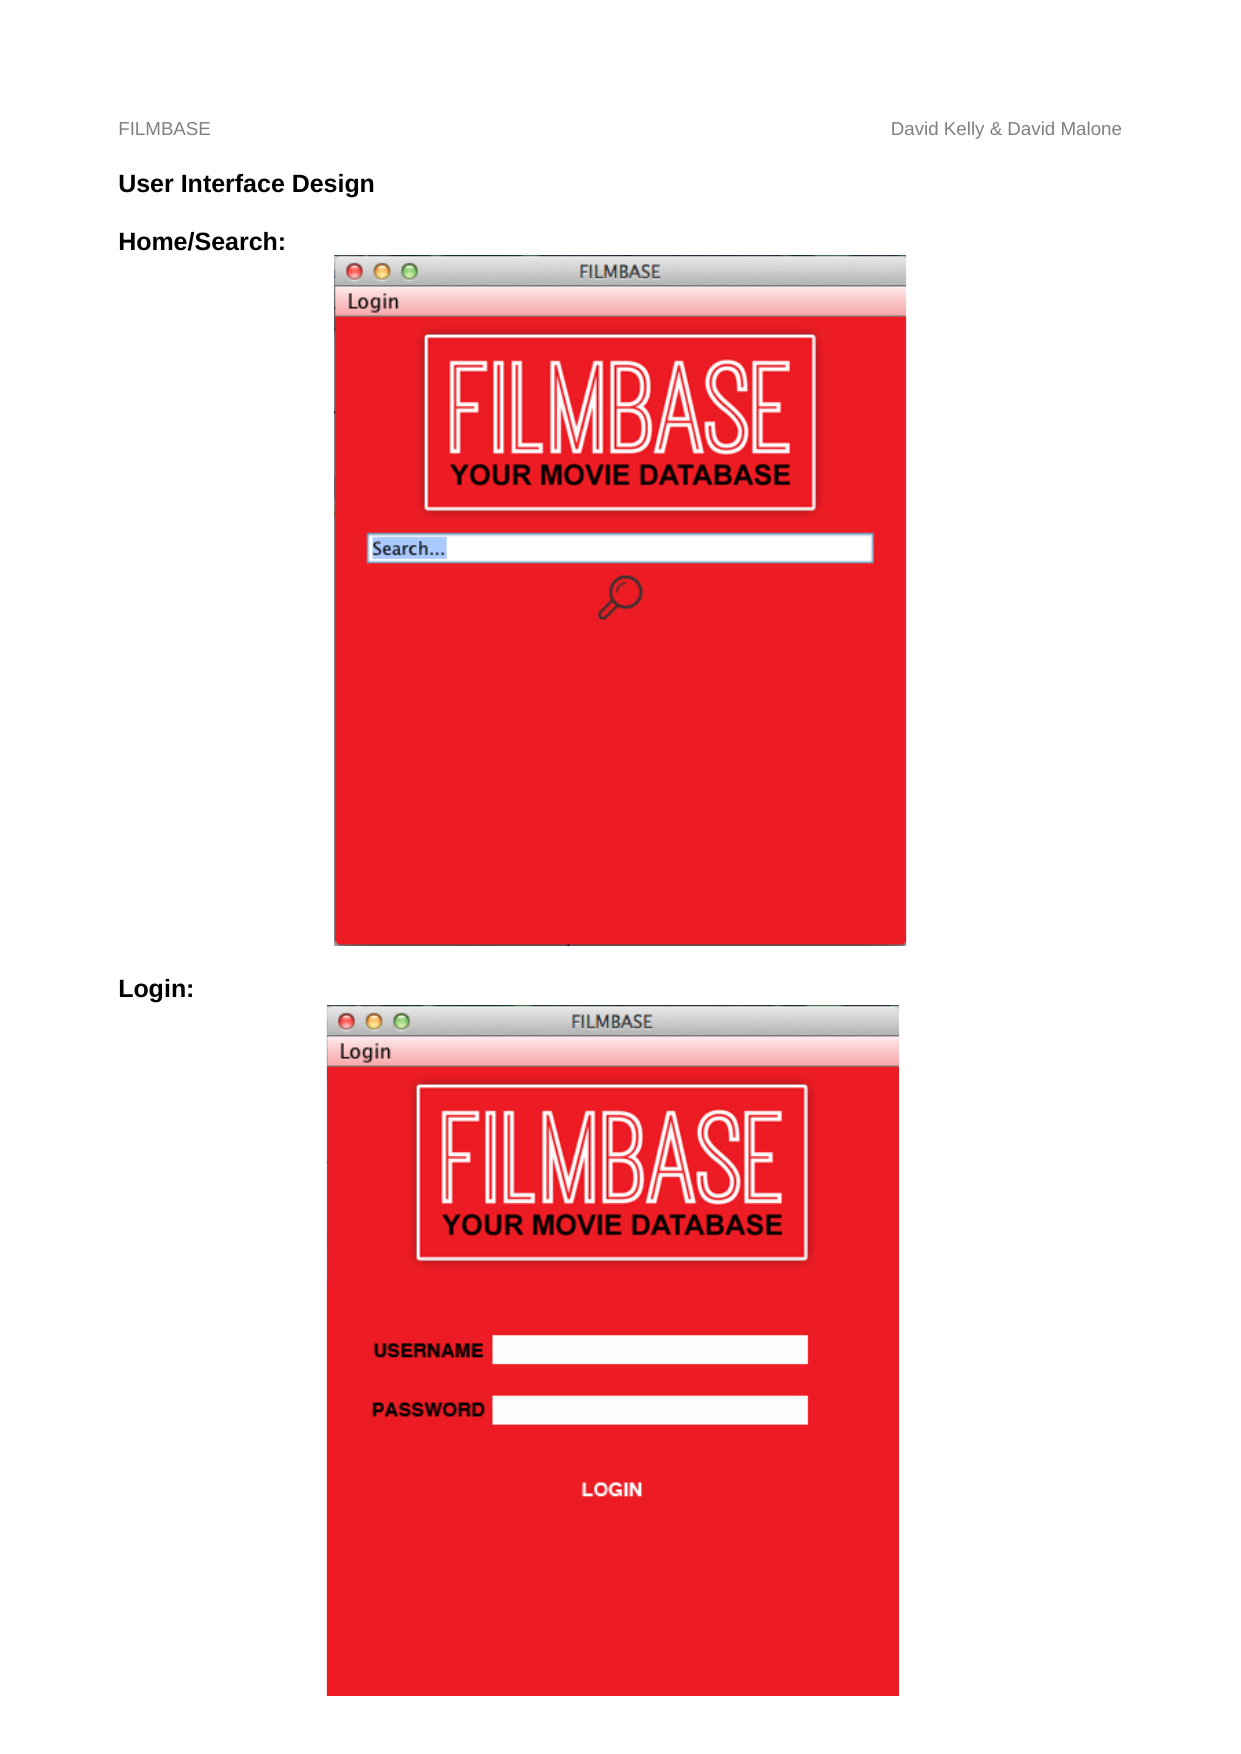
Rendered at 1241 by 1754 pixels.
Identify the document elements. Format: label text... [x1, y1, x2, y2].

text Login: [118, 974, 1122, 1003]
text User Interface Design [118, 169, 1122, 198]
text Home/Search: [118, 227, 1122, 255]
picture [334, 255, 907, 946]
picture [326, 1005, 899, 1696]
